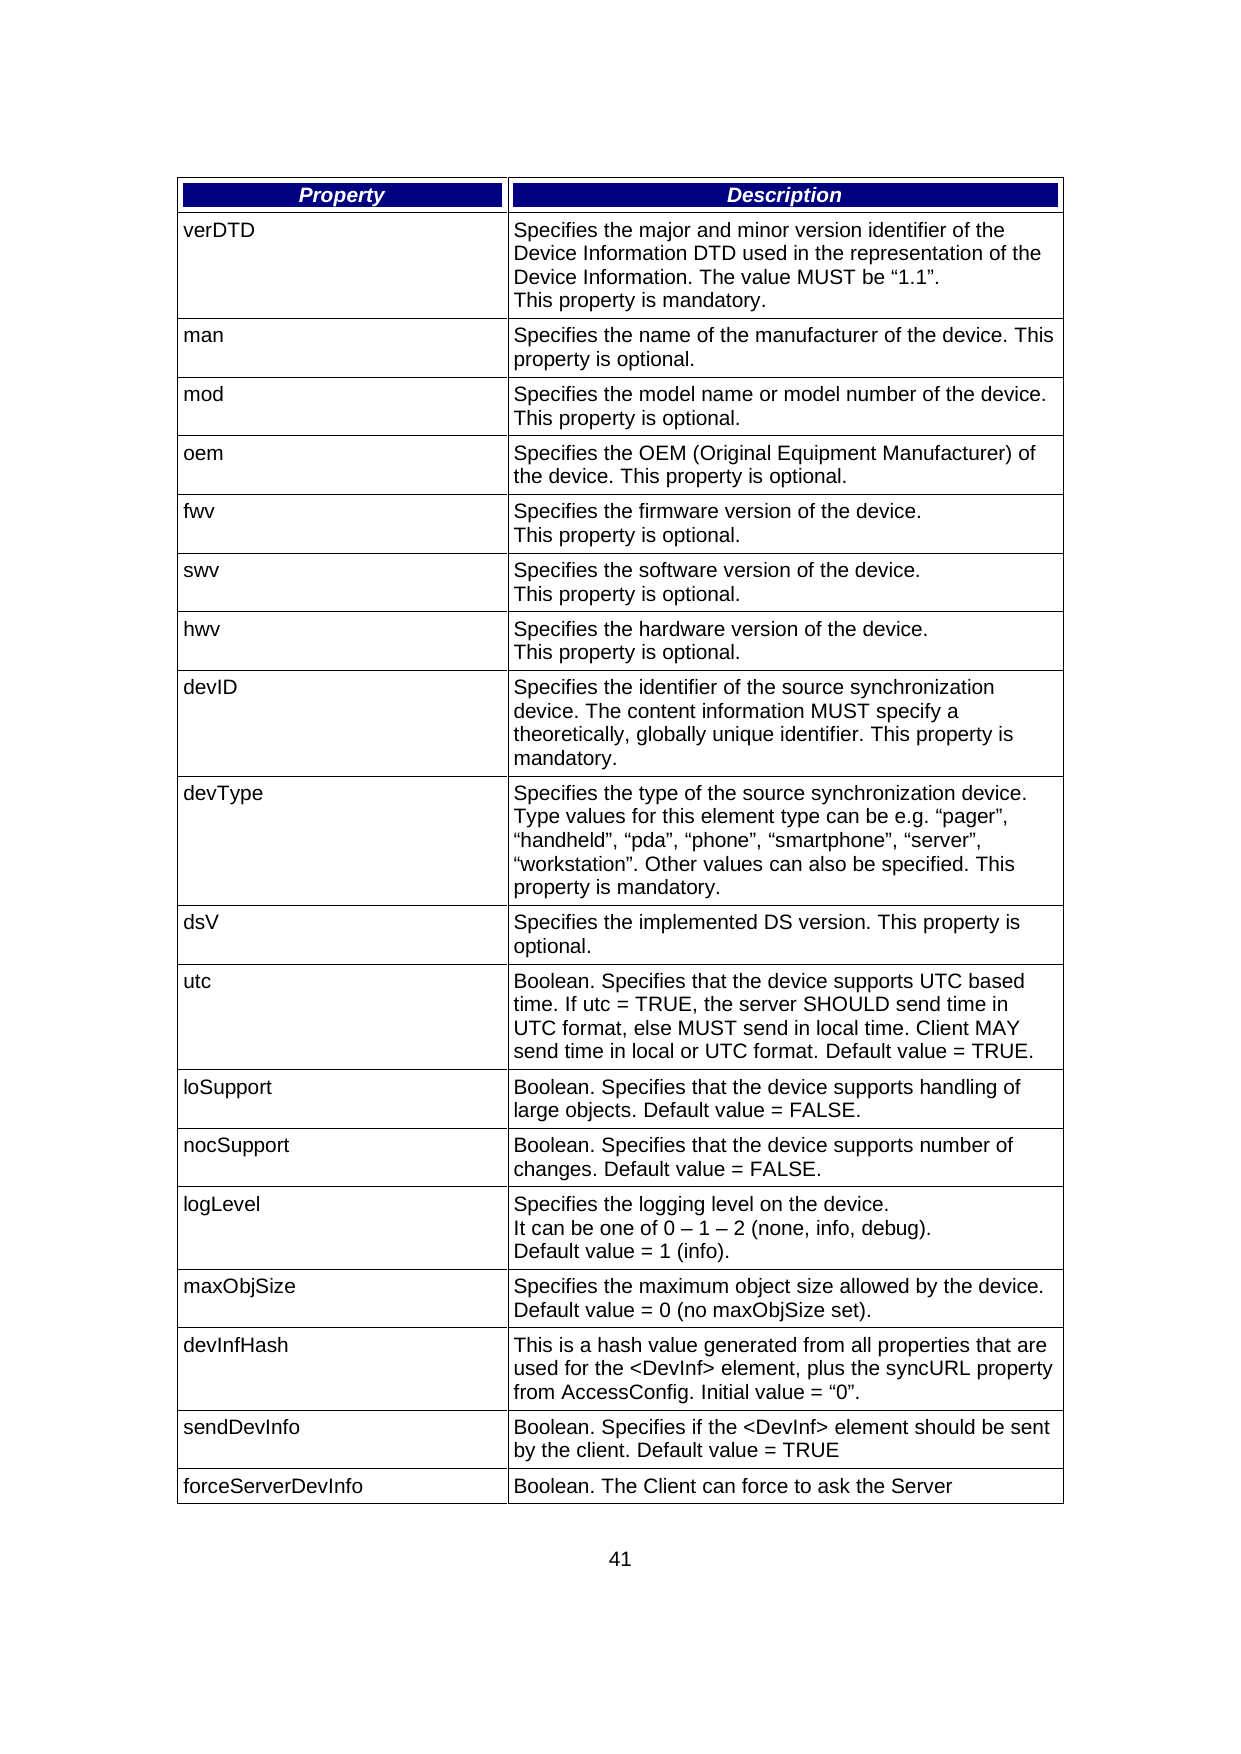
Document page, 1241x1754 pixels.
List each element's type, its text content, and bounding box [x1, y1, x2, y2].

table_cell Boolean. Specifies that the device supports number of changes. Default value = FALSE. [509, 1129, 1063, 1186]
table_cell Specifies the implemented DS version. This property is optional. [509, 906, 1063, 964]
table_cell logLevel [178, 1187, 507, 1269]
table_cell devType [178, 777, 507, 905]
table_cell devInfHash [178, 1328, 507, 1410]
table_cell Specifies the name of the manufacturer of the device. This property is optional. [509, 319, 1063, 377]
table_cell Specifies the software version of the device. This property is optional. [509, 554, 1063, 611]
table_cell Specifies the logging level on the device. It can be one of 0 – 1 – 2 (none, info, debug). Default value = 1 (info). [509, 1187, 1063, 1269]
table_cell Specifies the hardware version of the device. This property is optional. [509, 612, 1063, 670]
table_cell Boolean. Specifies that the device supports handling of large objects. Default value = FALSE. [509, 1070, 1063, 1128]
table_cell Boolean. Specifies if the <DevInf> element should be sent by the client. Default value = TRUE [509, 1411, 1063, 1468]
table_cell utc [178, 965, 507, 1069]
table_cell sendDevInfo [178, 1411, 507, 1468]
table_cell forceServerDevInfo [178, 1469, 507, 1503]
table_cell fwv [178, 495, 507, 553]
table_cell mod [178, 378, 507, 435]
table_cell Specifies the type of the source synchronization device. Type values for this element type can be e.g. “pager”, “handheld”, “pda”, “phone”, “smartphone”, “server”, “workstation”. Other values can also be specified. This property is mandatory. [509, 777, 1063, 905]
table_cell devID [178, 671, 507, 776]
table_header Description [509, 178, 1063, 212]
table_cell Boolean. The Client can force to ask the Server [509, 1469, 1063, 1503]
table_cell Specifies the major and minor version identifier of the Device Information DTD used in the representation of the Device Information. The value MUST be “1.1”. This property is mandatory. [509, 213, 1063, 318]
table_header Property [178, 178, 507, 212]
table_cell maxObjSize [178, 1270, 507, 1327]
table_cell nocSupport [178, 1129, 507, 1186]
table_cell verDTD [178, 213, 507, 318]
table_cell Specifies the model name or model number of the device. This property is optional. [509, 378, 1063, 435]
table_cell oem [178, 436, 507, 494]
table_cell Specifies the firmware version of the device. This property is optional. [509, 495, 1063, 553]
table_cell swv [178, 554, 507, 611]
table_cell dsV [178, 906, 507, 964]
table_cell Specifies the maximum object size allowed by the device. Default value = 0 (no maxObjSize set). [509, 1270, 1063, 1327]
table_cell This is a hash value generated from all properties that are used for the <DevInf> element, plus the syncURL property from AccessConfig. Initial value = “0”. [509, 1328, 1063, 1410]
table_cell Boolean. Specifies that the device supports UTC based time. If utc = TRUE, the server SHOULD send time in UTC format, else MUST send in local time. Client MAY send time in local or UTC format. Default value = TRUE. [509, 965, 1063, 1069]
table_cell man [178, 319, 507, 377]
table_cell Specifies the OEM (Original Equipment Manufacturer) of the device. This property is optional. [509, 436, 1063, 494]
table_cell Specifies the identifier of the source synchronization device. The content information MUST specify a theoretically, globally unique identifier. This property is mandatory. [509, 671, 1063, 776]
table_cell loSupport [178, 1070, 507, 1128]
table_cell hwv [178, 612, 507, 670]
